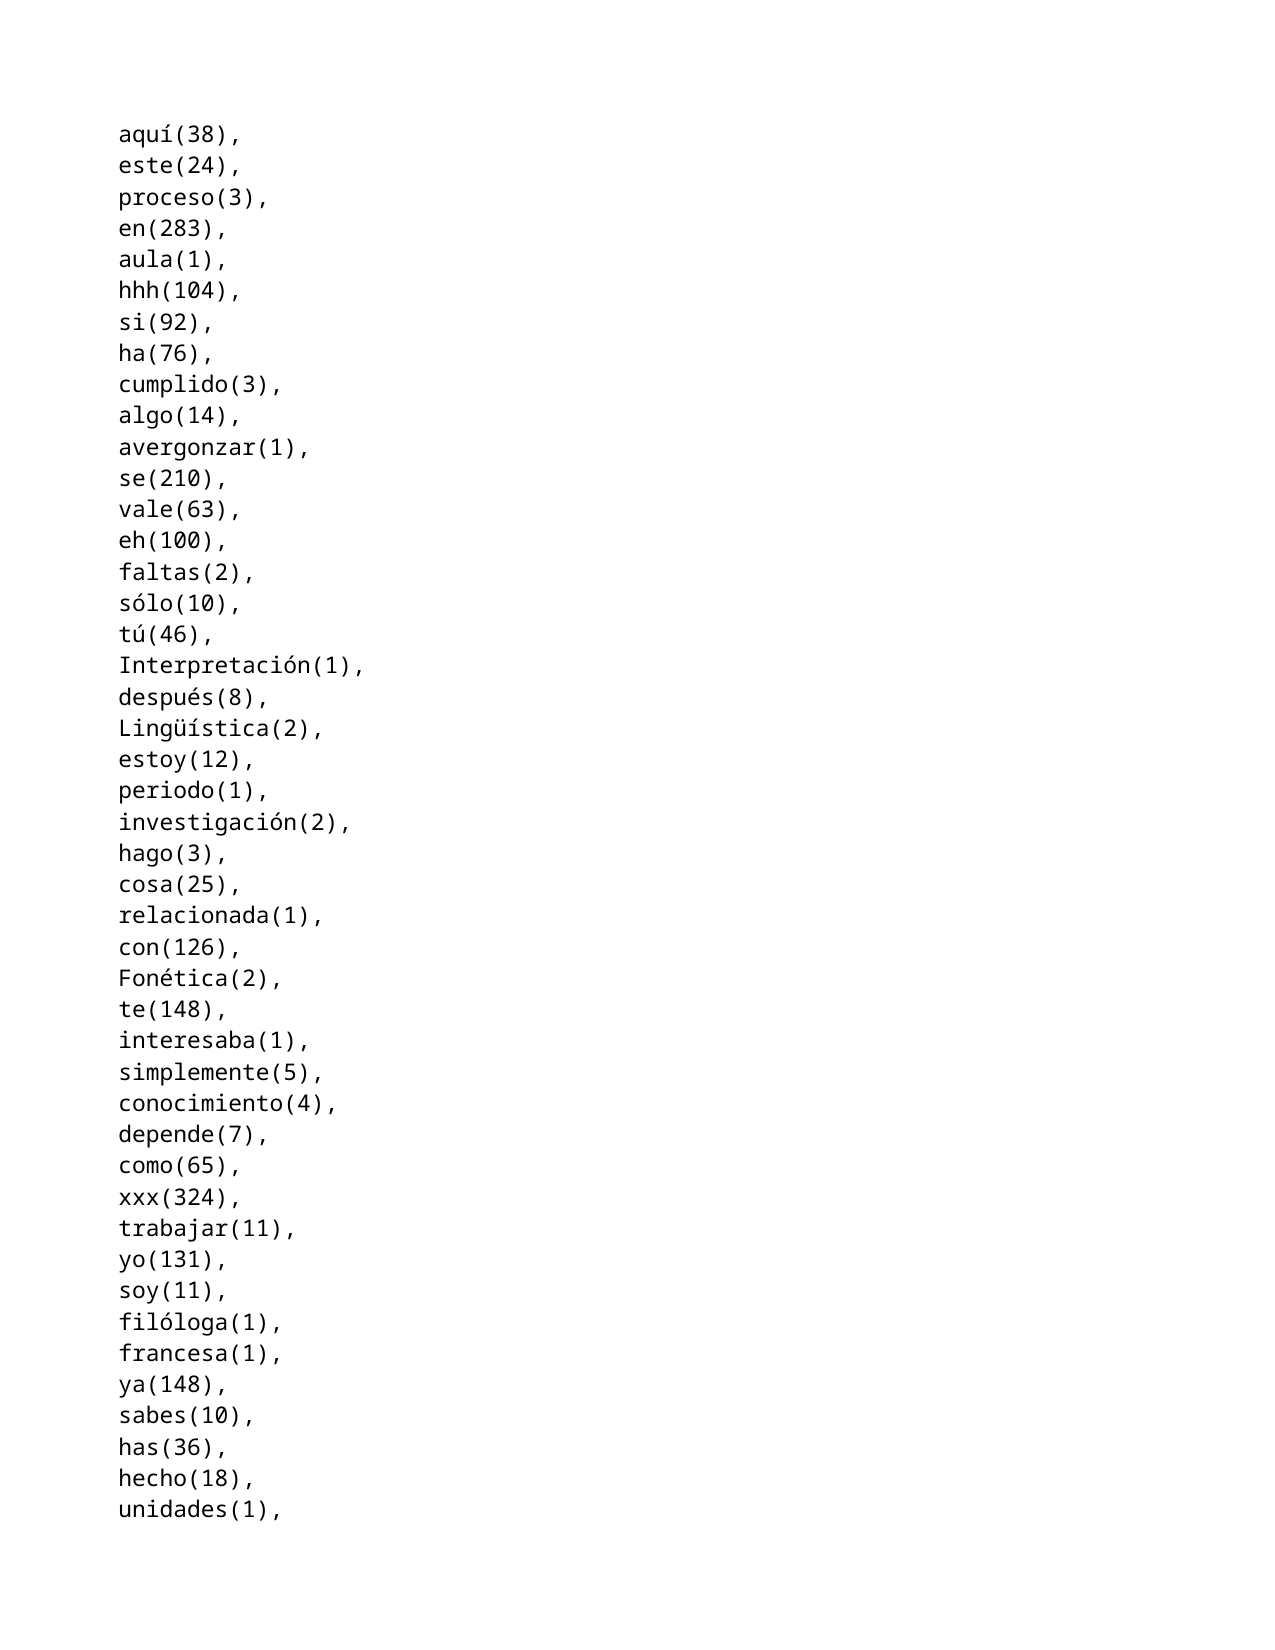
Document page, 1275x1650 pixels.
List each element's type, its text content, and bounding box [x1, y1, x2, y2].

text algo(14), [118, 399, 1157, 431]
text yo(131), [118, 1243, 1157, 1274]
text avergonzar(1), [118, 431, 1157, 462]
text cosa(25), [118, 868, 1157, 899]
text aula(1), [118, 243, 1157, 274]
text aquí(38), [118, 118, 1157, 149]
text si(92), [118, 306, 1157, 337]
text ya(148), [118, 1368, 1157, 1399]
text hago(3), [118, 837, 1157, 868]
text proceso(3), [118, 181, 1157, 212]
text eh(100), [118, 524, 1157, 556]
text interesaba(1), [118, 1024, 1157, 1056]
text Lingüística(2), [118, 712, 1157, 743]
text relacionada(1), [118, 899, 1157, 931]
text periodo(1), [118, 774, 1157, 806]
text como(65), [118, 1149, 1157, 1181]
text simplemente(5), [118, 1056, 1157, 1087]
text en(283), [118, 212, 1157, 243]
text sabes(10), [118, 1399, 1157, 1431]
text depende(7), [118, 1118, 1157, 1149]
text trabajar(11), [118, 1212, 1157, 1243]
text sólo(10), [118, 587, 1157, 618]
text soy(11), [118, 1274, 1157, 1306]
text Fonética(2), [118, 962, 1157, 993]
text xxx(324), [118, 1181, 1157, 1212]
text después(8), [118, 681, 1157, 712]
text estoy(12), [118, 743, 1157, 774]
text unidades(1), [118, 1493, 1157, 1524]
text filóloga(1), [118, 1306, 1157, 1337]
text con(126), [118, 931, 1157, 962]
text cumplido(3), [118, 368, 1157, 399]
text francesa(1), [118, 1337, 1157, 1368]
text hhh(104), [118, 274, 1157, 306]
text hecho(18), [118, 1462, 1157, 1493]
text te(148), [118, 993, 1157, 1024]
text faltas(2), [118, 556, 1157, 587]
text este(24), [118, 149, 1157, 181]
text vale(63), [118, 493, 1157, 524]
text has(36), [118, 1431, 1157, 1462]
text se(210), [118, 462, 1157, 493]
text tú(46), [118, 618, 1157, 649]
text ha(76), [118, 337, 1157, 368]
text investigación(2), [118, 806, 1157, 837]
text Interpretación(1), [118, 649, 1157, 681]
text conocimiento(4), [118, 1087, 1157, 1118]
